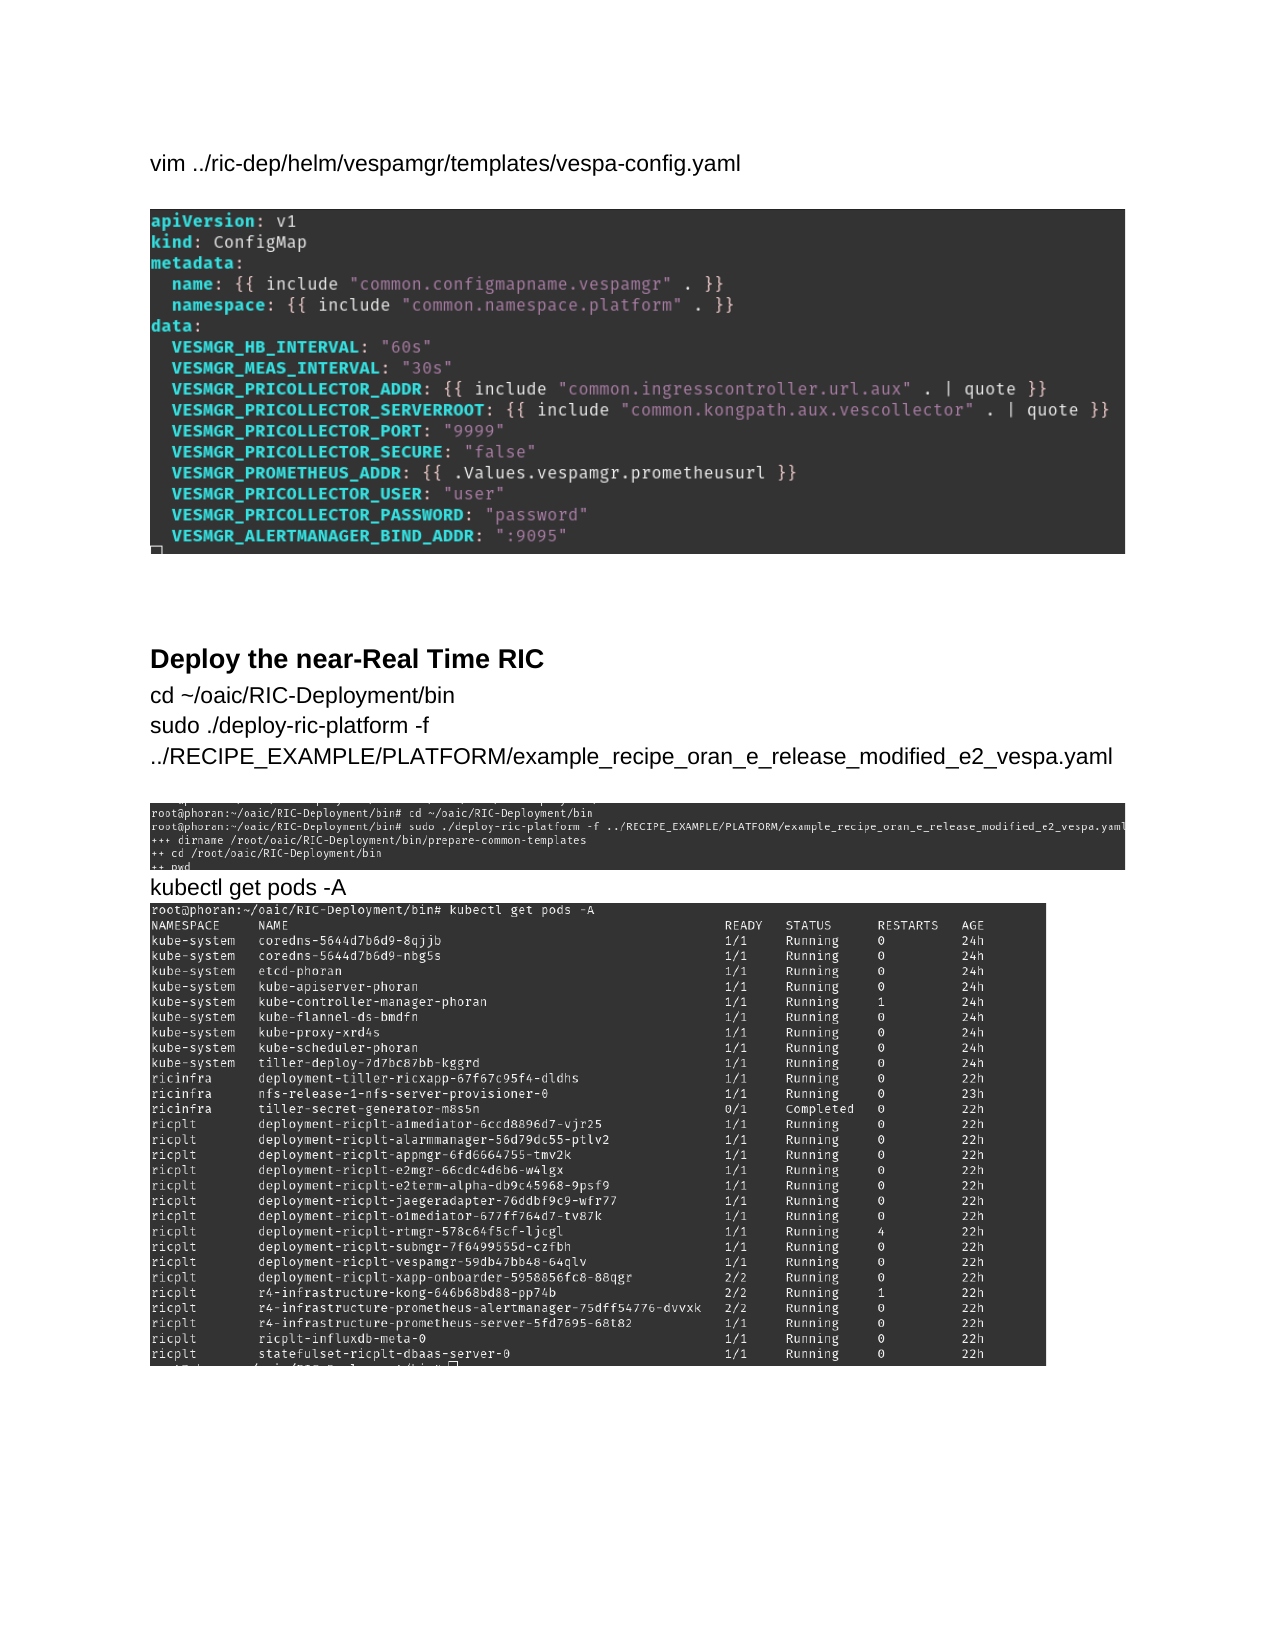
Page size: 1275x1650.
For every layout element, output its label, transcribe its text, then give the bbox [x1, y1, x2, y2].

text kubectl get pods -A [150, 874, 1125, 1365]
subtitle Deploy the near-Real Time RIC [150, 643, 1125, 674]
text cd ~/oaic/RIC-Deployment/bin [150, 682, 1125, 709]
picture [150, 803, 1125, 870]
picture [150, 209, 1125, 554]
text sudo ./deploy-ric-platform -f ../RECIPE_EXAMPLE/PLATFORM/example_recipe_oran_e_release_modified_e2_vespa.yaml [150, 712, 1125, 769]
picture [150, 903, 1047, 1366]
text vim ../ric-dep/helm/vespamgr/templates/vespa-config.yaml [150, 150, 1125, 176]
